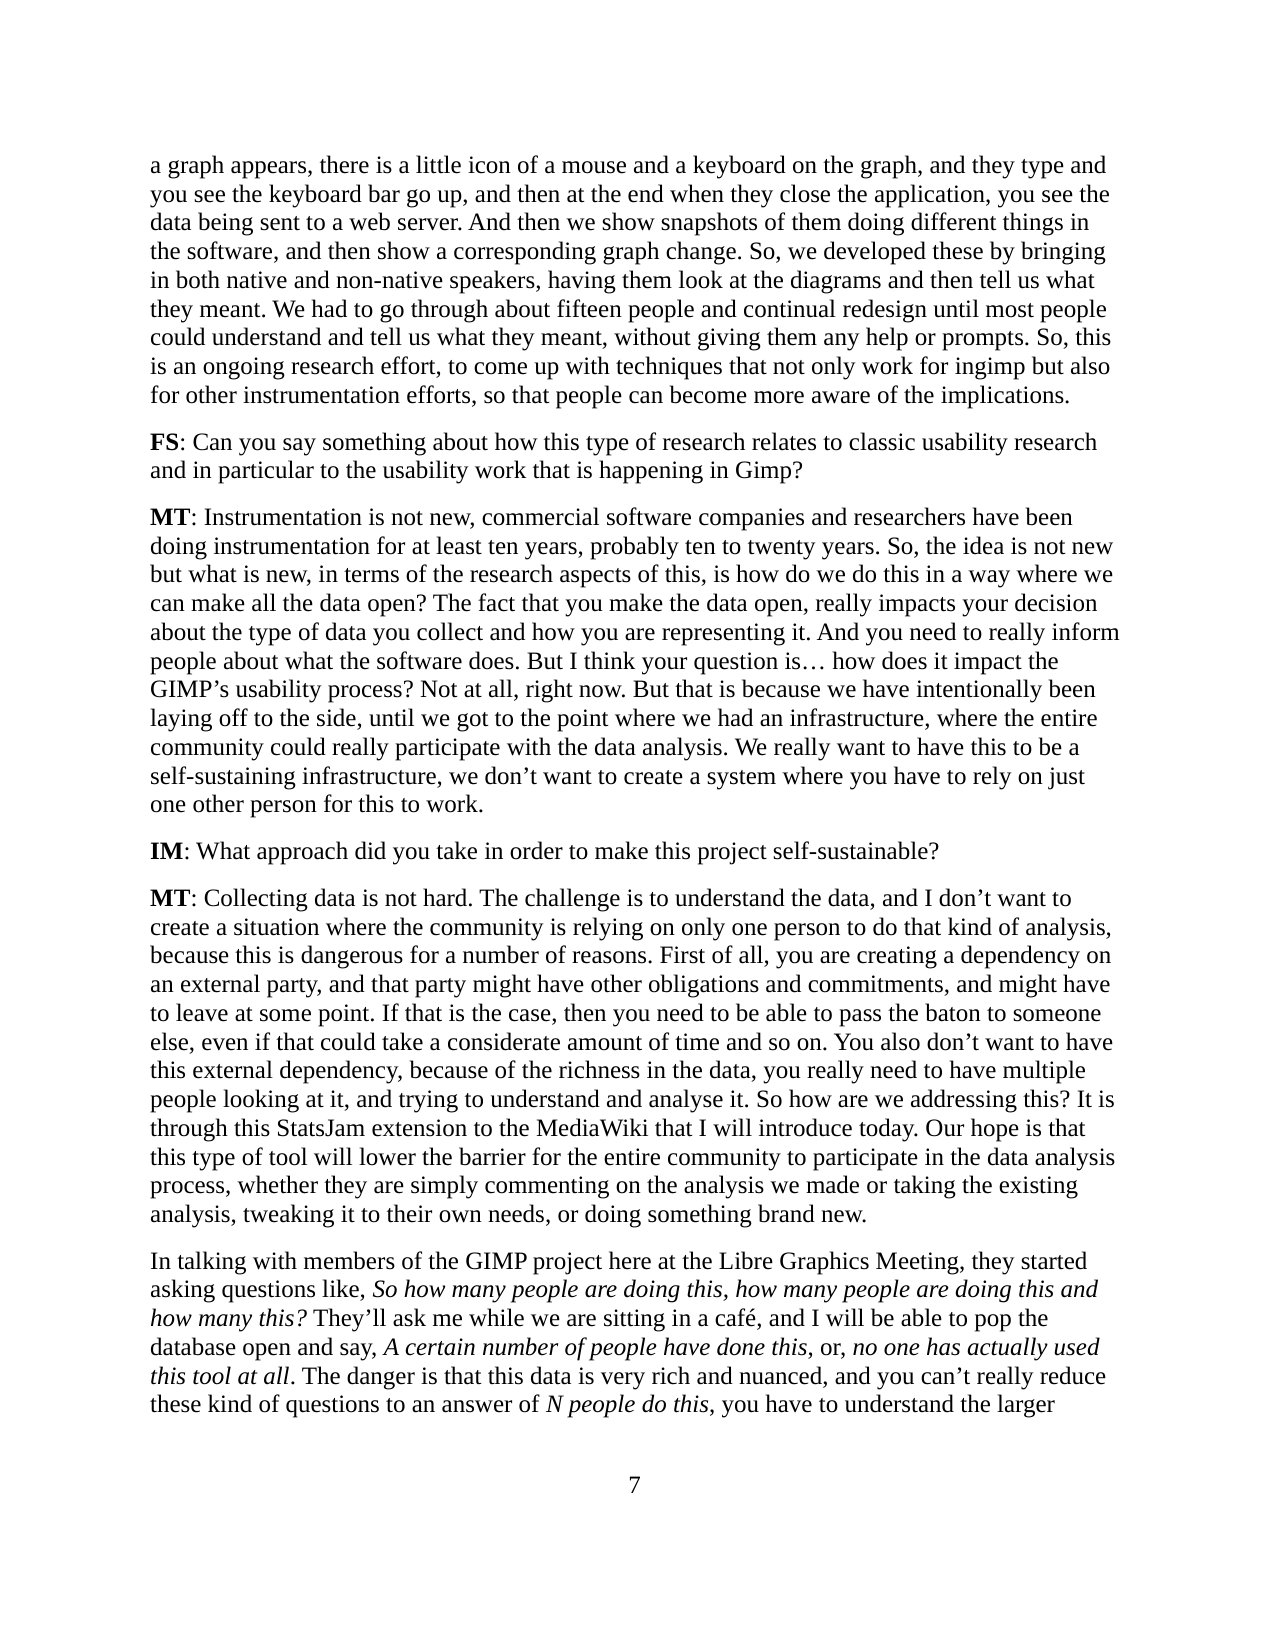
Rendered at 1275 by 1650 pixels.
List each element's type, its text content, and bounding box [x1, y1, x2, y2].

text In talking with members of the GIMP project here at the Libre Graphics Meeting, they started asking questions like, So how many people are doing this, how many people are doing this and how many this? They’ll ask me while we are sitting in a café, and I will be able to pop the database open and say, A certain number of people have done this, or, no one has actually used this tool at all. The danger is that this data is very rich and nuanced, and you can’t really reduce these kind of questions to an answer of N people do this, you have to understand the larger [150, 1246, 1125, 1418]
text a graph appears, there is a little icon of a mouse and a keyboard on the graph, and they type and you see the keyboard bar go up, and then at the end when they close the application, you see the data being sent to a web server. And then we show snapshots of them doing different things in the software, and then show a corresponding graph change. So, we developed these by bringing in both native and non-native speakers, having them look at the diagrams and then tell us what they meant. We had to go through about fifteen people and continual redesign until most people could understand and tell us what they meant, without giving them any help or prompts. So, this is an ongoing research effort, to come up with techniques that not only work for ingimp but also for other instrumentation efforts, so that people can become more aware of the implications. [150, 150, 1125, 409]
text MT: Instrumentation is not new, commercial software companies and researchers have been doing instrumentation for at least ten years, probably ten to twenty years. So, the idea is not new but what is new, in terms of the research aspects of this, is how do we do this in a way where we can make all the data open? The fact that you make the data open, really impacts your decision about the type of data you collect and how you are representing it. And you need to really inform people about what the software does. But I think your question is… how does it impact the GIMP’s usability process? Not at all, right now. But that is because we have intentionally been laying off to the side, until we got to the point where we had an infrastructure, where the entire community could really participate with the data analysis. We really want to have this to be a self-sustaining infrastructure, we don’t want to create a system where you have to rely on just one other person for this to work. [150, 502, 1125, 818]
text FS: Can you say something about how this type of research relates to classic usability research and in particular to the usability work that is happening in Gimp? [150, 427, 1125, 484]
text IM: What approach did you take in order to make this project self-sustainable? [150, 836, 1125, 865]
text MT: Collecting data is not hard. The challenge is to understand the data, and I don’t want to create a situation where the community is relying on only one person to do that kind of analysis, because this is dangerous for a number of reasons. First of all, you are creating a dependency on an external party, and that party might have other obligations and commitments, and might have to leave at some point. If that is the case, then you need to be able to pass the baton to someone else, even if that could take a considerate amount of time and so on. You also don’t want to have this external dependency, because of the richness in the data, you really need to have multiple people looking at it, and trying to understand and analyse it. So how are we addressing this? It is through this StatsJam extension to the MediaWiki that I will introduce today. Our hope is that this type of tool will lower the barrier for the entire community to participate in the data analysis process, whether they are simply commenting on the analysis we made or taking the existing analysis, tweaking it to their own needs, or doing something brand new. [150, 883, 1125, 1228]
